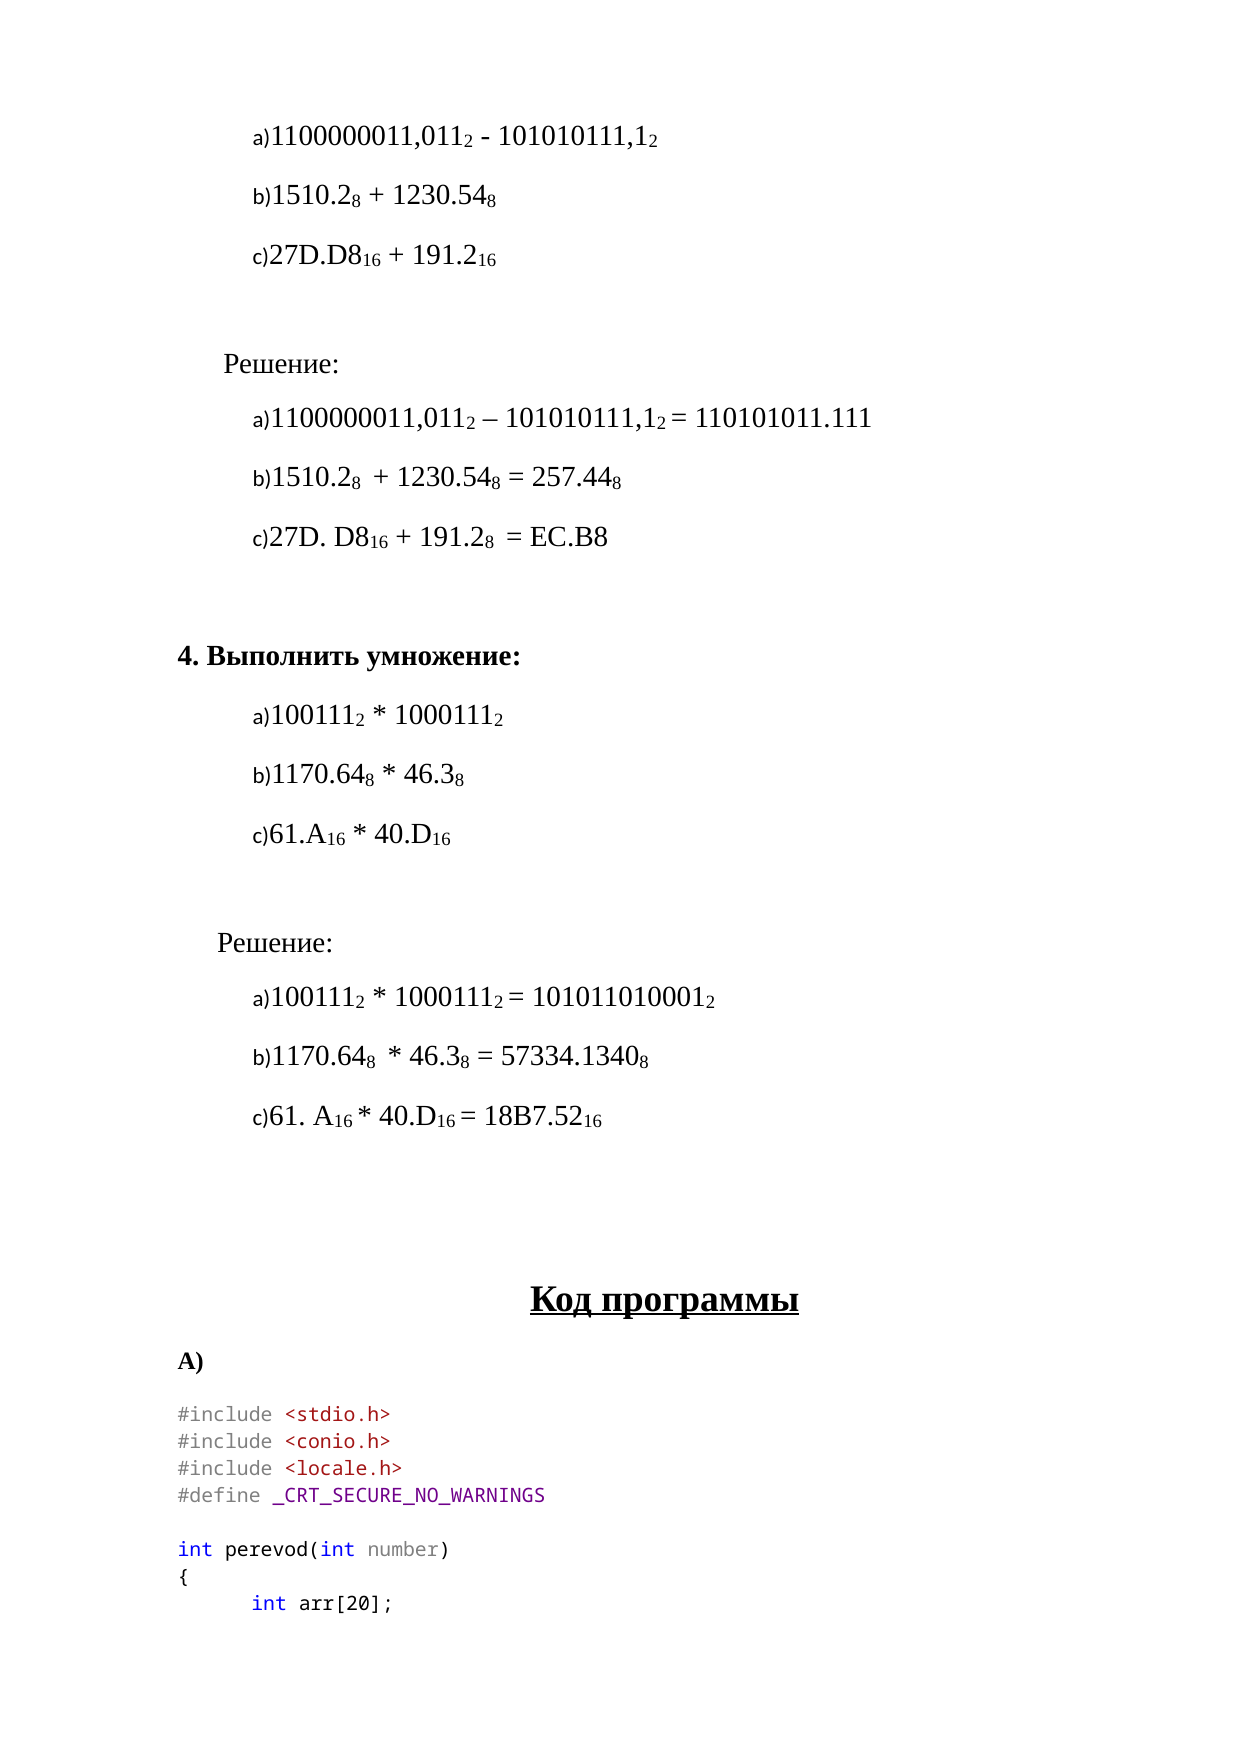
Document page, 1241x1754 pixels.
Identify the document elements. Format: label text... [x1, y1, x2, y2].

list 1170.648 * 46.38 = 57334.13408 [252, 1038, 1152, 1072]
list 1510.28 + 1230.548 [252, 177, 1152, 211]
text int perevod(int number) [177, 1535, 1152, 1562]
text Код программы [177, 1276, 1152, 1319]
text #include <conio.h> [177, 1427, 1152, 1454]
list 61. А16 * 40.D16 = 18B7.5216 [252, 1098, 1152, 1131]
list 1510.28 + 1230.548 = 257.448 [252, 459, 1152, 493]
text #include <stdio.h> [177, 1400, 1152, 1427]
text Решение: [177, 925, 1152, 958]
text #define _CRT_SECURE_NO_WARNINGS [177, 1481, 1152, 1508]
text 4. Выполнить умножение: [177, 638, 1152, 671]
list 27D.D816 + 191.216 [252, 237, 1152, 270]
list 1001112 * 10001112 = 1010110100012 [252, 979, 1152, 1013]
list 1170.648 * 46.38 [252, 756, 1152, 790]
text int arr[20]; [177, 1589, 1152, 1616]
text #include <locale.h> [177, 1454, 1152, 1481]
list 1100000011,0112 - 101010111,12 [252, 118, 1152, 152]
text А) [177, 1346, 1152, 1375]
text { [177, 1562, 1152, 1589]
list 1100000011,0112 – 101010111,12 = 110101011.111 [252, 400, 1152, 434]
list 61.A16 * 40.D16 [252, 816, 1152, 849]
text Решение: [177, 346, 1152, 379]
list 27D. D816 + 191.28 = EC.B8 [252, 519, 1152, 552]
list 1001112 * 10001112 [252, 697, 1152, 731]
